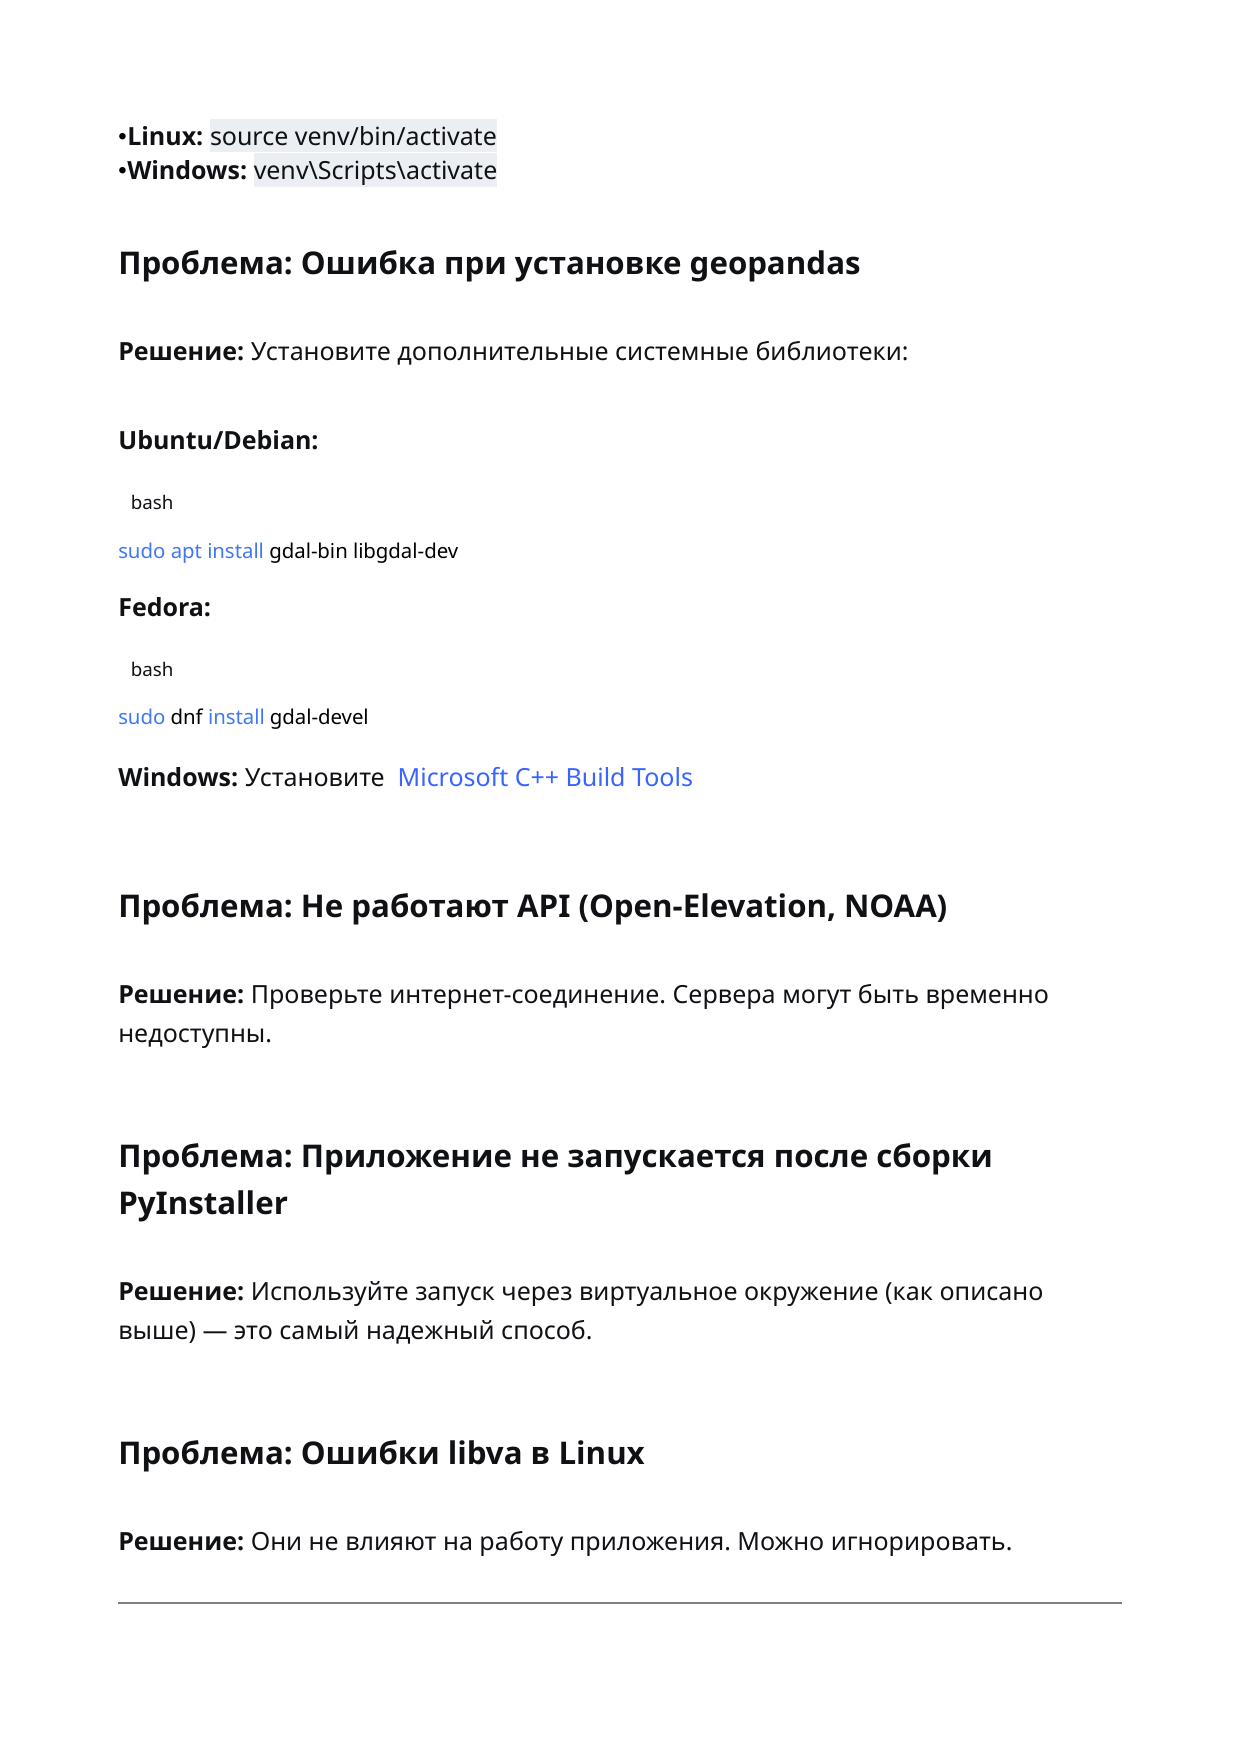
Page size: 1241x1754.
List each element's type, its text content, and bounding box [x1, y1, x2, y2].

text Fedora: [118, 589, 1122, 623]
list Windows: venv\Scripts\activate [118, 152, 1122, 187]
text Windows: Установите [118, 755, 391, 798]
list Linux: source venv/bin/activate [118, 118, 1122, 152]
subtitle Проблема: Ошибки libva в Linux [118, 1427, 1122, 1474]
text Ubuntu/Debian: [118, 423, 1122, 457]
text bash [131, 487, 1122, 515]
text Решение: Проверьте интернет-соединение. Сервера могут быть временно недоступны. [118, 977, 1122, 1050]
subtitle Проблема: Приложение не запускается после сборки PyInstaller [118, 1130, 1122, 1224]
text sudo apt install gdal-bin libgdal-dev [118, 530, 1122, 564]
text Решение: Они не влияют на работу приложения. Можно игнорировать. [118, 1524, 1122, 1558]
text [699, 755, 1122, 798]
text Решение: Установите дополнительные системные библиотеки: [118, 334, 1122, 368]
subtitle Проблема: Ошибка при установке geopandas [118, 237, 1122, 284]
text Microsoft C++ Build Tools [395, 757, 696, 797]
text bash [131, 653, 1122, 681]
subtitle Проблема: Не работают API (Open-Elevation, NOAA) [118, 880, 1122, 927]
text Решение: Используйте запуск через виртуальное окружение (как описано выше) — это самый надежный способ. [118, 1274, 1122, 1347]
text sudo dnf install gdal-devel [118, 696, 1122, 730]
